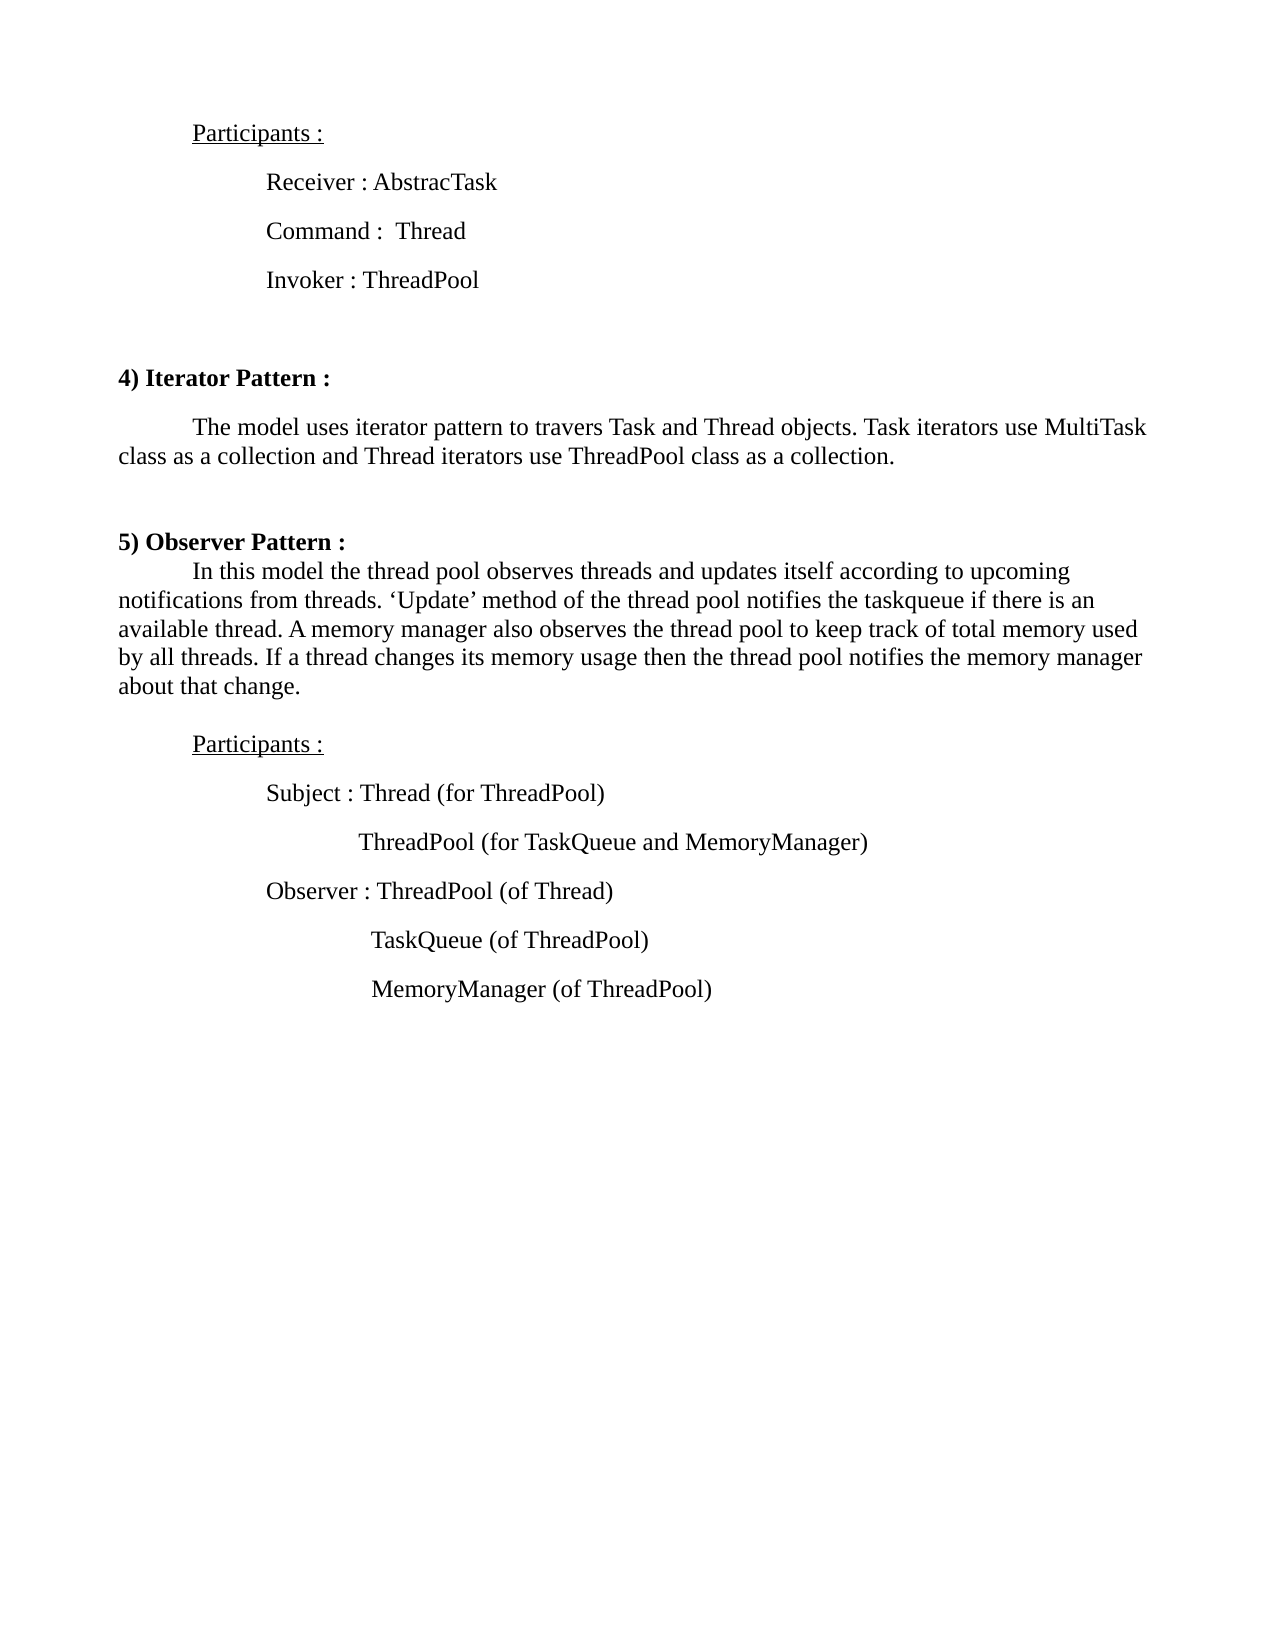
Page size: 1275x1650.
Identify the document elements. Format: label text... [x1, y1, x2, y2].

text Command : Thread [118, 216, 1157, 245]
text Invoker : ThreadPool [118, 265, 1157, 294]
text In this model the thread pool observes threads and updates itself according to upcoming notifications from threads. ‘Update’ method of the thread pool notifies the taskqueue if there is an available thread. A memory manager also observes the thread pool to keep track of total memory used by all threads. If a thread changes its memory usage then the thread pool notifies the memory manager about that change. [118, 556, 1157, 700]
text TaskQueue (of ThreadPool) [118, 925, 1157, 954]
text MemoryManager (of ThreadPool) [118, 974, 1157, 1003]
text ThreadPool (for TaskQueue and MemoryManager) [118, 827, 1157, 856]
text 5) Observer Pattern : [118, 527, 1157, 556]
text Receiver : AbstracTask [118, 167, 1157, 196]
text The model uses iterator pattern to travers Task and Thread objects. Task iterators use MultiTask class as a collection and Thread iterators use ThreadPool class as a collection. [118, 412, 1157, 470]
text Observer : ThreadPool (of Thread) [118, 876, 1157, 905]
text 4) Iterator Pattern : [118, 363, 1157, 392]
text Participants : [118, 118, 1157, 147]
text Participants : [118, 729, 1157, 757]
text Subject : Thread (for ThreadPool) [118, 778, 1157, 807]
